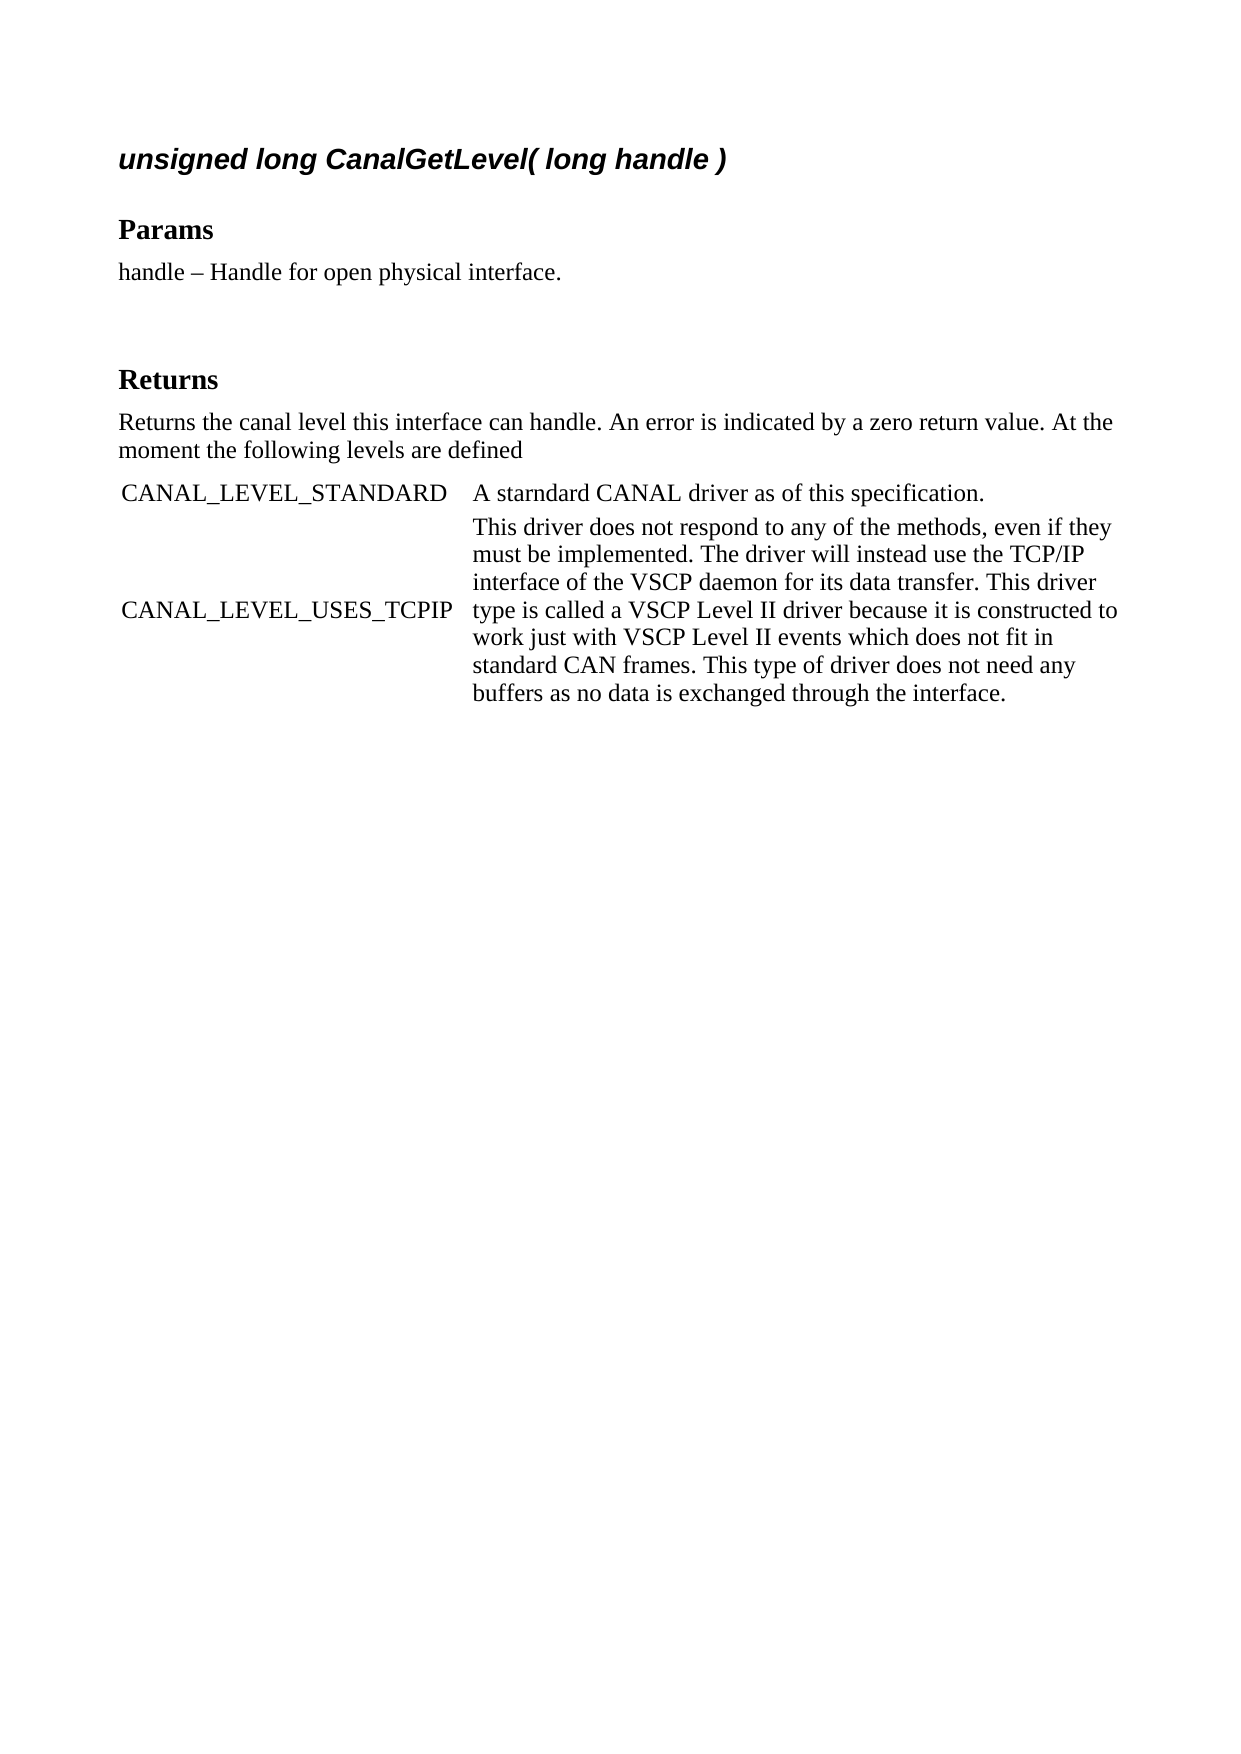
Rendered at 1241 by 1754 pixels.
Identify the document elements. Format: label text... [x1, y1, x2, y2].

table_header CANAL_LEVEL_STANDARD [118, 476, 469, 510]
subtitle Returns [118, 363, 1122, 396]
subtitle unsigned long CanalGetLevel( long handle ) [118, 143, 1122, 176]
subtitle Params [118, 213, 1122, 246]
text Returns the canal level this interface can handle. An error is indicated by a zero return value. At the moment the following levels are defined [118, 408, 1122, 464]
text handle – Handle for open physical interface. [118, 258, 1122, 286]
table_header A starndard CANAL driver as of this specification. [470, 476, 1122, 510]
table_cell CANAL_LEVEL_USES_TCPIP [118, 510, 469, 709]
table_cell This driver does not respond to any of the methods, even if they must be implemented. The driver will instead use the TCP/IP interface of the VSCP daemon for its data transfer. This driver type is called a VSCP Level II driver because it is constructed to work just with VSCP Level II events which does not fit in standard CAN frames. This type of driver does not need any buffers as no data is exchanged through the interface. [470, 510, 1122, 709]
